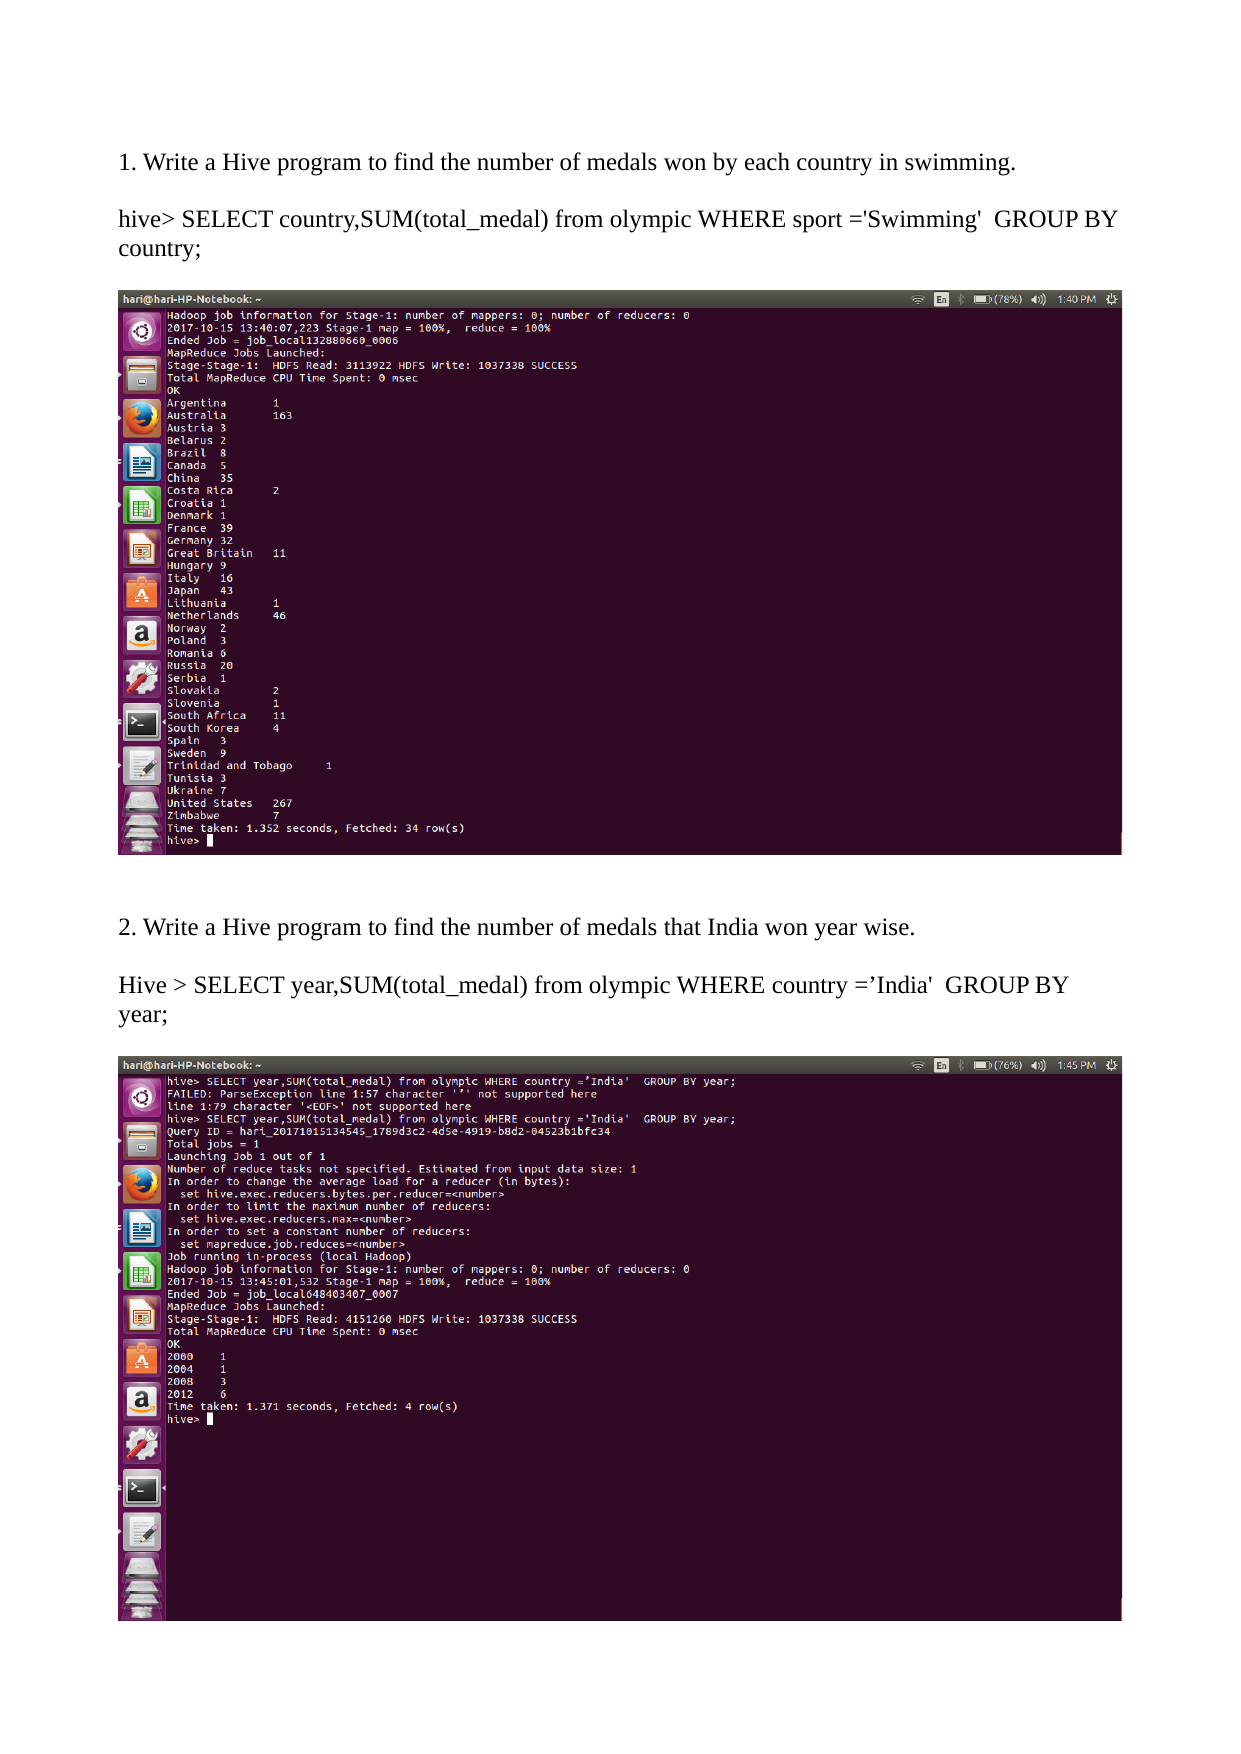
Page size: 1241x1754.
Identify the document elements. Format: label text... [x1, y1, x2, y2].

text Hive > SELECT year,SUM(total_medal) from olympic WHERE country =’India' GROUP BY year; [118, 970, 1122, 1027]
picture [118, 290, 1123, 855]
text 2. Write a Hive program to find the number of medals that India won year wise. [118, 912, 1122, 941]
picture [118, 1056, 1123, 1621]
text 1. Write a Hive program to find the number of medals won by each country in swimming. [118, 147, 1122, 176]
text hive> SELECT country,SUM(total_medal) from olympic WHERE sport ='Swimming' GROUP BY country; [118, 204, 1122, 262]
